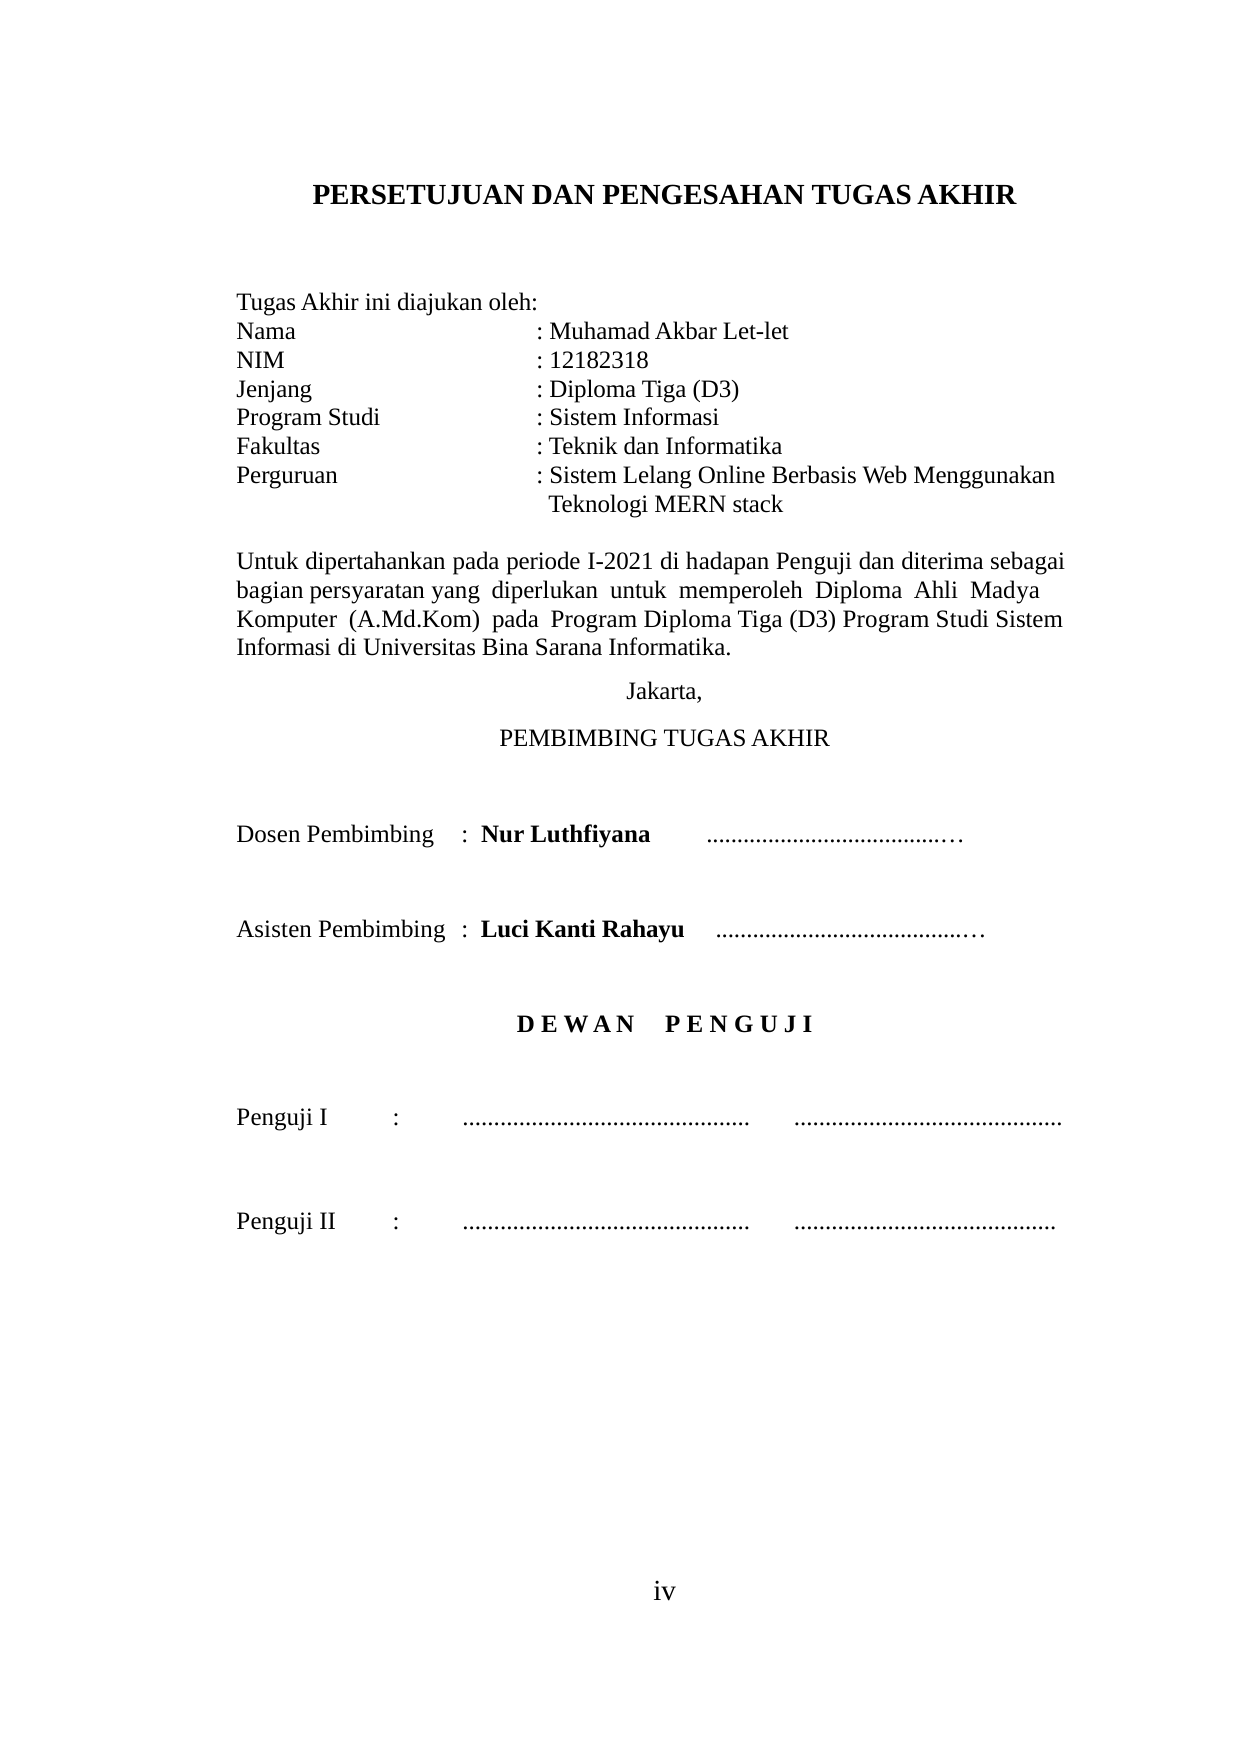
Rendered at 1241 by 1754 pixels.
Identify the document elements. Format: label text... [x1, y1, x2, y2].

text Dosen Pembimbing : Nur Luthfiyana ......................................… [236, 819, 1093, 847]
text Asisten Pembimbing : Luci Kanti Rahayu ........................................… [236, 914, 1093, 943]
text Jakarta, [236, 676, 1093, 704]
text PEMBIMBING TUGAS AKHIR [236, 723, 1093, 752]
subtitle PERSETUJUAN DAN PENGESAHAN TUGAS AKHIR [236, 177, 1093, 211]
text D E W A N P E N G U J I [236, 1009, 1093, 1038]
text Tugas Akhir ini diajukan oleh: Nama : Muhamad Akbar Let-let NIM : 12182318 Jenjang : Diploma Tiga (D3) Program Studi : Sistem Informasi Fakultas : Teknik dan Informatika Perguruan : Sistem Lelang Online Berbasis Web Menggunakan Teknologi MERN stack Untuk dipertahankan pada periode I-2021 di hadapan Penguji dan diterima sebagai bagian persyaratan yang diperlukan untuk memperoleh Diploma Ahli Madya Komputer (A.Md.Kom) pada Program Diploma Tiga (D3) Program Studi Sistem Informasi di Universitas Bina Sarana Informatika. [236, 287, 1093, 661]
text Penguji I : .............................................. ........................................... [236, 1102, 1093, 1131]
text Penguji II : .............................................. .......................................... [236, 1206, 1093, 1235]
